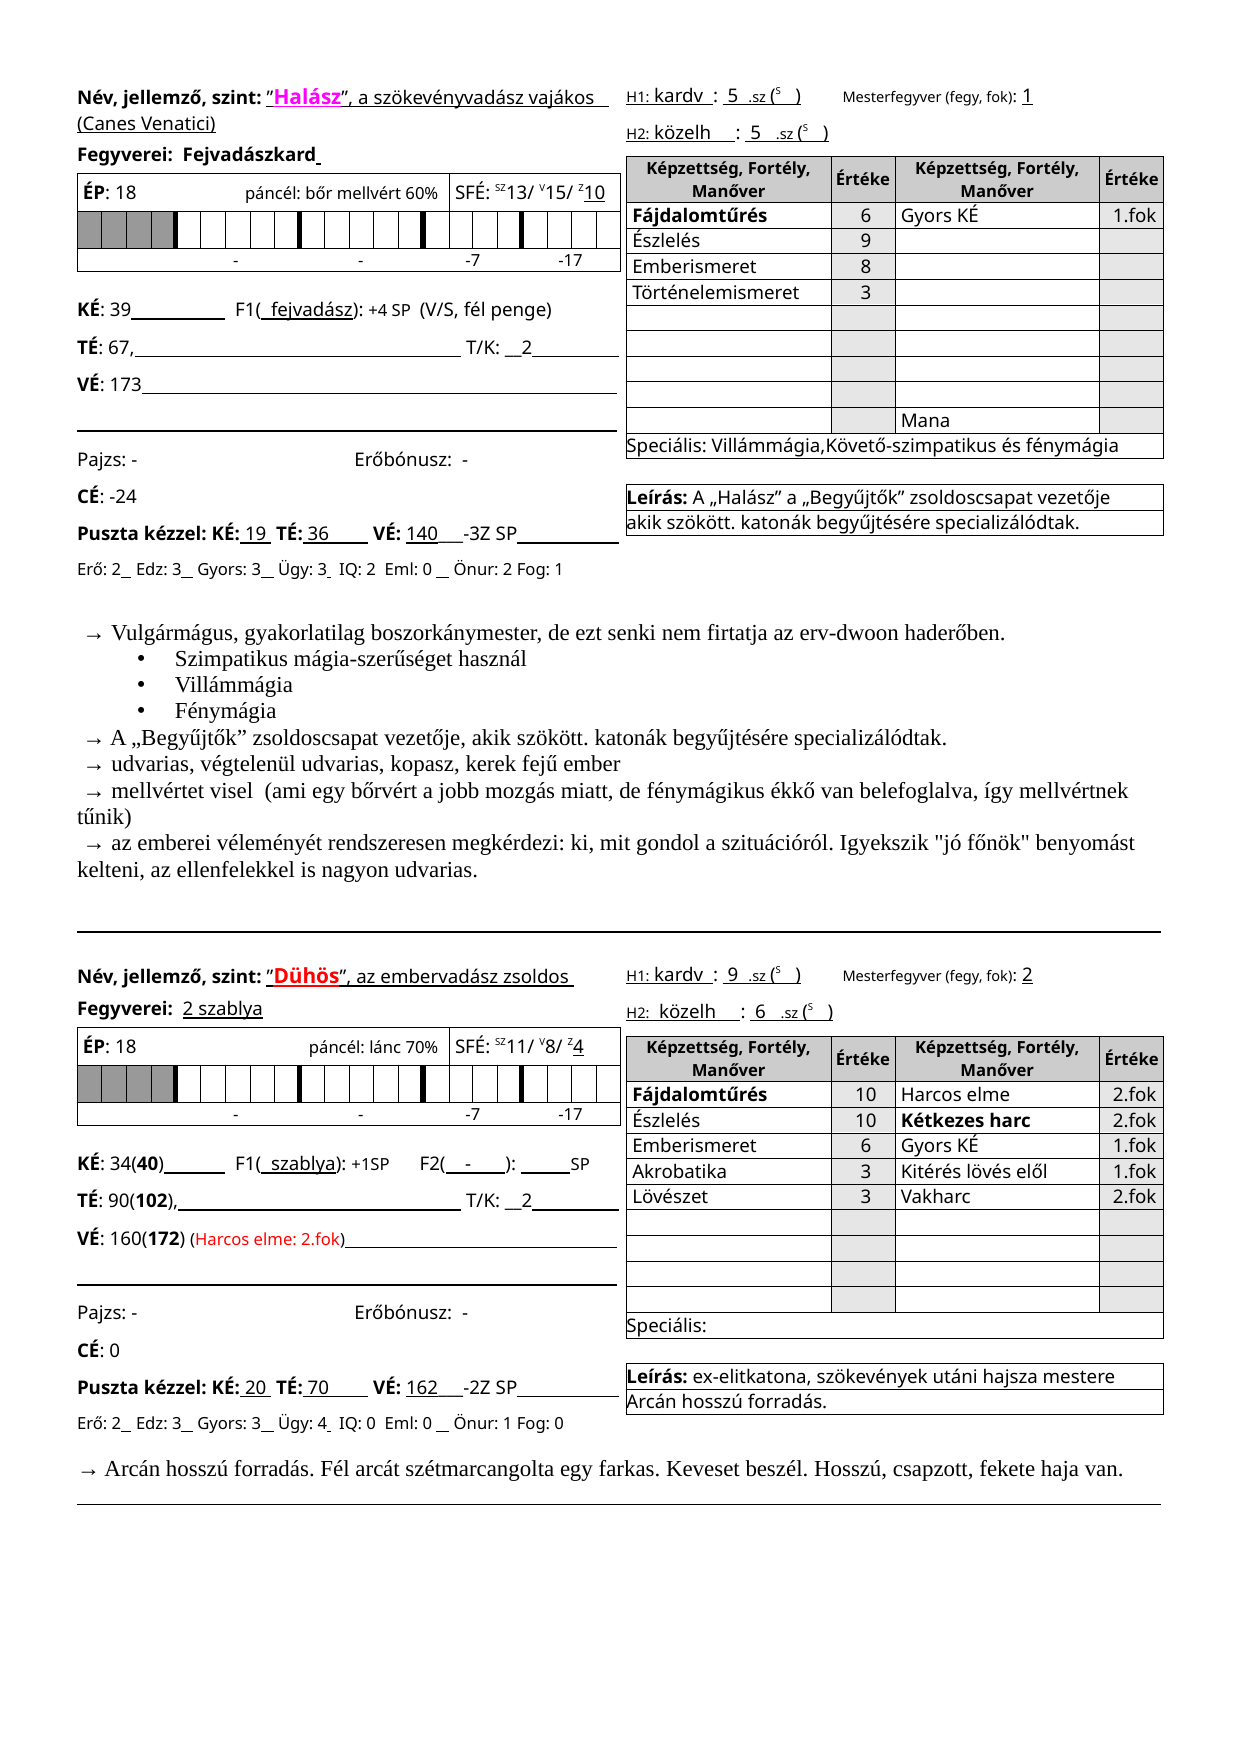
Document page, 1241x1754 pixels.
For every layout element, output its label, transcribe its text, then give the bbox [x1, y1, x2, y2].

text → A „Begyűjtők” zsoldoscsapat vezetője, akik szökött. katonák begyűjtésére specializálódtak. [77, 724, 1163, 750]
table_cell [450, 212, 472, 248]
table_cell [572, 1066, 596, 1102]
table_cell [832, 382, 895, 407]
table_cell [450, 1066, 472, 1102]
table_cell [1100, 254, 1163, 279]
table_cell [627, 357, 831, 381]
table_cell [325, 212, 349, 248]
table_cell [548, 212, 571, 248]
table_cell [78, 1066, 101, 1102]
text → az emberei véleményét rendszeresen megkérdezi: ki, mit gondol a szituációról. Igyekszik "jó főnök" benyomást kelteni, az ellenfelekkel is nagyon udvarias. [77, 829, 1163, 882]
table_cell [302, 1066, 324, 1102]
table_cell [896, 229, 1099, 253]
text Puszta kézzel: KÉ: 19 TÉ: 36 VÉ: 140___-3Z SP [77, 520, 620, 546]
table_cell Gyors KÉ [896, 203, 1099, 228]
table_cell 3 [832, 1159, 895, 1184]
text → udvarias, végtelenül udvarias, kopasz, kerek fejű ember [77, 750, 1163, 777]
text Pajzs: - Erőbónusz: - [77, 1299, 620, 1325]
list Villámmágia [137, 671, 1163, 698]
table_cell [1100, 1262, 1163, 1286]
table_header SFÉ: SZ11/ V8/ Z4 [450, 1028, 620, 1064]
table_cell [399, 1066, 420, 1102]
table_cell [627, 1262, 831, 1286]
table_cell [627, 382, 831, 407]
table_header ÉP: 18 páncél: lánc 70% [78, 1028, 449, 1064]
text Erő: 2 Edz: 3 Gyors: 3 Ügy: 4 IQ: 0 Eml: 0 Önur: 1 Fog: 0 [77, 1411, 620, 1434]
table_cell [1100, 1287, 1163, 1312]
table_cell [102, 212, 126, 248]
text H1: kardv : 5 .sz (S ) Mesterfegyver (fegy, fok): 1 [626, 82, 1163, 107]
text CÉ: 0 [77, 1337, 620, 1362]
text H1: kardv : 9 .sz (S ) Mesterfegyver (fegy, fok): 2 [626, 961, 1163, 987]
table_cell [524, 212, 547, 248]
text Puszta kézzel: KÉ: 20 TÉ: 70 VÉ: 162___-2Z SP [77, 1374, 620, 1400]
text Fegyverei: 2 szablya [77, 996, 620, 1021]
table_cell [896, 254, 1099, 279]
table_cell [627, 1210, 831, 1235]
table_cell 6 [832, 1134, 895, 1158]
table_cell [627, 306, 831, 330]
table_cell 2.fok [1100, 1082, 1163, 1107]
table_cell [426, 1066, 449, 1102]
table_cell Emberismeret [627, 254, 831, 279]
table_cell Arcán hosszú forradás. [627, 1390, 1163, 1414]
table_cell [896, 357, 1099, 381]
table_cell [426, 212, 449, 248]
table_cell [1100, 1236, 1163, 1261]
table_cell 8 [832, 254, 895, 279]
table_header Leírás: A „Halász” a „Begyűjtők” zsoldoscsapat vezetője [627, 485, 1163, 509]
table_cell [1100, 357, 1163, 381]
table_cell [597, 1066, 620, 1102]
table_cell [1100, 1210, 1163, 1235]
table_cell [127, 1066, 151, 1102]
table_cell [350, 1066, 373, 1102]
text Név, jellemző, szint: ”Halász”, a szökevényvadász vajákos (Canes Venatici) [77, 82, 620, 136]
text TÉ: 67, T/K: __2 [77, 334, 620, 359]
table_header SFÉ: SZ13/ V15/ Z10 [450, 174, 620, 211]
table_cell 1.fok [1100, 203, 1163, 228]
table_cell [201, 1066, 225, 1102]
table_cell [896, 1287, 1099, 1312]
table_cell 3 [832, 280, 895, 304]
table_cell [627, 1287, 831, 1312]
table_cell 1.fok [1100, 1159, 1163, 1184]
table_cell 3 [832, 1185, 895, 1209]
table_cell akik szökött. katonák begyűjtésére specializálódtak. [627, 511, 1163, 535]
table_cell [374, 212, 398, 248]
table_cell Lövészet [627, 1185, 831, 1209]
table_cell [201, 212, 225, 248]
table_cell [572, 212, 596, 248]
text TÉ: 90(102), T/K: __2 [77, 1188, 620, 1213]
table_cell 1.fok [1100, 1134, 1163, 1158]
table_cell Észlelés [627, 1108, 831, 1132]
table_cell Vakharc [896, 1185, 1099, 1209]
table_cell [226, 212, 250, 248]
table_cell Kitérés lövés elől [896, 1159, 1099, 1184]
table_header Képzettség, Fortély, Manőver [627, 157, 831, 202]
table_cell [374, 1066, 398, 1102]
table_header ÉP: 18 páncél: bőr mellvért 60% [78, 174, 449, 211]
table_cell [627, 331, 831, 356]
table_cell [1100, 306, 1163, 330]
table_cell Harcos elme [896, 1082, 1099, 1107]
table_cell [832, 357, 895, 381]
table_cell [251, 212, 274, 248]
table_cell [102, 1066, 126, 1102]
table_cell [832, 408, 895, 433]
table_cell [399, 212, 420, 248]
table_cell [548, 1066, 571, 1102]
table_cell [832, 1210, 895, 1235]
table_cell Emberismeret [627, 1134, 831, 1158]
table_cell [1100, 382, 1163, 407]
table_cell [1100, 331, 1163, 356]
table_cell [1100, 408, 1163, 433]
table_cell [473, 212, 497, 248]
table_cell Kétkezes harc [896, 1108, 1099, 1132]
table_header Képzettség, Fortély, Manőver [896, 1037, 1099, 1081]
text VÉ: 173 [77, 371, 620, 397]
table_cell Gyors KÉ [896, 1134, 1099, 1158]
text VÉ: 160(172) (Harcos elme: 2.fok) [77, 1225, 620, 1251]
text → Vulgármágus, gyakorlatilag boszorkánymester, de ezt senki nem firtatja az erv-dwoon haderőben. [77, 618, 1163, 645]
table_cell - - -7 -17 [78, 249, 620, 271]
table_cell Történelemismeret [627, 280, 831, 304]
text H2: közelh : 5 .sz (S ) [626, 119, 1163, 145]
table_cell Speciális: Villámmágia,Követő-szimpatikus és fénymágia [627, 434, 1163, 458]
table_cell [473, 1066, 497, 1102]
table_cell [1100, 229, 1163, 253]
table_cell - - -7 -17 [78, 1103, 620, 1125]
text Erő: 2 Edz: 3 Gyors: 3 Ügy: 3 IQ: 2 Eml: 0 Önur: 2 Fog: 1 [77, 558, 620, 580]
table_cell [251, 1066, 274, 1102]
table_header Képzettség, Fortély, Manőver [627, 1037, 831, 1081]
table_cell Mana [896, 408, 1099, 433]
table_cell 6 [832, 203, 895, 228]
table_header Leírás: ex-elitkatona, szökevények utáni hajsza mestere [627, 1364, 1163, 1389]
table_cell [178, 212, 200, 248]
table_cell 2.fok [1100, 1185, 1163, 1209]
table_cell [152, 212, 173, 248]
table_cell [832, 1236, 895, 1261]
table_cell Fájdalomtűrés [627, 203, 831, 228]
text Pajzs: - Erőbónusz: - [77, 446, 620, 471]
table_cell 9 [832, 229, 895, 253]
text → mellvértet visel (ami egy bőrvért a jobb mozgás miatt, de fénymágikus ékkő van belefoglalva, így mellvértnek tűnik) [77, 777, 1163, 829]
text Fegyverei: Fejvadászkard [77, 142, 620, 167]
table_cell [178, 1066, 200, 1102]
table_header Értéke [832, 1037, 895, 1081]
table_header Értéke [832, 157, 895, 202]
table_cell Akrobatika [627, 1159, 831, 1184]
table_cell [350, 212, 373, 248]
text H2: közelh : 6 .sz (S ) [626, 998, 1163, 1024]
table_cell 2.fok [1100, 1108, 1163, 1132]
table_header Értéke [1100, 157, 1163, 202]
table_cell [275, 212, 297, 248]
table_cell [1100, 280, 1163, 304]
table_cell [896, 1236, 1099, 1261]
table_cell Észlelés [627, 229, 831, 253]
text CÉ: -24 [77, 483, 620, 509]
table_cell [152, 1066, 173, 1102]
table_cell [896, 331, 1099, 356]
table_cell [78, 212, 101, 248]
table_cell [325, 1066, 349, 1102]
table_cell [832, 1262, 895, 1286]
table_cell [896, 1262, 1099, 1286]
table_cell [498, 1066, 519, 1102]
table_cell [832, 1287, 895, 1312]
table_cell [832, 306, 895, 330]
list Fénymágia [137, 698, 1163, 724]
table_cell [597, 212, 620, 248]
table_header Képzettség, Fortély, Manőver [896, 157, 1099, 202]
table_cell 10 [832, 1108, 895, 1132]
list Szimpatikus mágia-szerűséget használ [137, 645, 1163, 671]
text Név, jellemző, szint: ”Dühös”, az embervadász zsoldos [77, 961, 620, 989]
table_cell [275, 1066, 297, 1102]
table_cell [896, 280, 1099, 304]
table_cell Fájdalomtűrés [627, 1082, 831, 1107]
table_cell 10 [832, 1082, 895, 1107]
text → Arcán hosszú forradás. Fél arcát szétmarcangolta egy farkas. Keveset beszél. Hosszú, csapzott, fekete haja van. [77, 1455, 1163, 1481]
table_cell [302, 212, 324, 248]
table_cell [832, 331, 895, 356]
table_cell [627, 1236, 831, 1261]
table_cell [226, 1066, 250, 1102]
table_cell [498, 212, 519, 248]
table_cell [896, 306, 1099, 330]
table_cell Speciális: [627, 1313, 1163, 1337]
table_cell [627, 408, 831, 433]
table_cell [896, 1210, 1099, 1235]
table_cell [896, 382, 1099, 407]
text KÉ: 39 F1( fejvadász): +4 SP (V/S, fél penge) [77, 297, 620, 322]
table_header Értéke [1100, 1037, 1163, 1081]
table_cell [524, 1066, 547, 1102]
text KÉ: 34(40) F1( szablya): +1SP F2( - ): SP [77, 1150, 620, 1176]
table_cell [127, 212, 151, 248]
